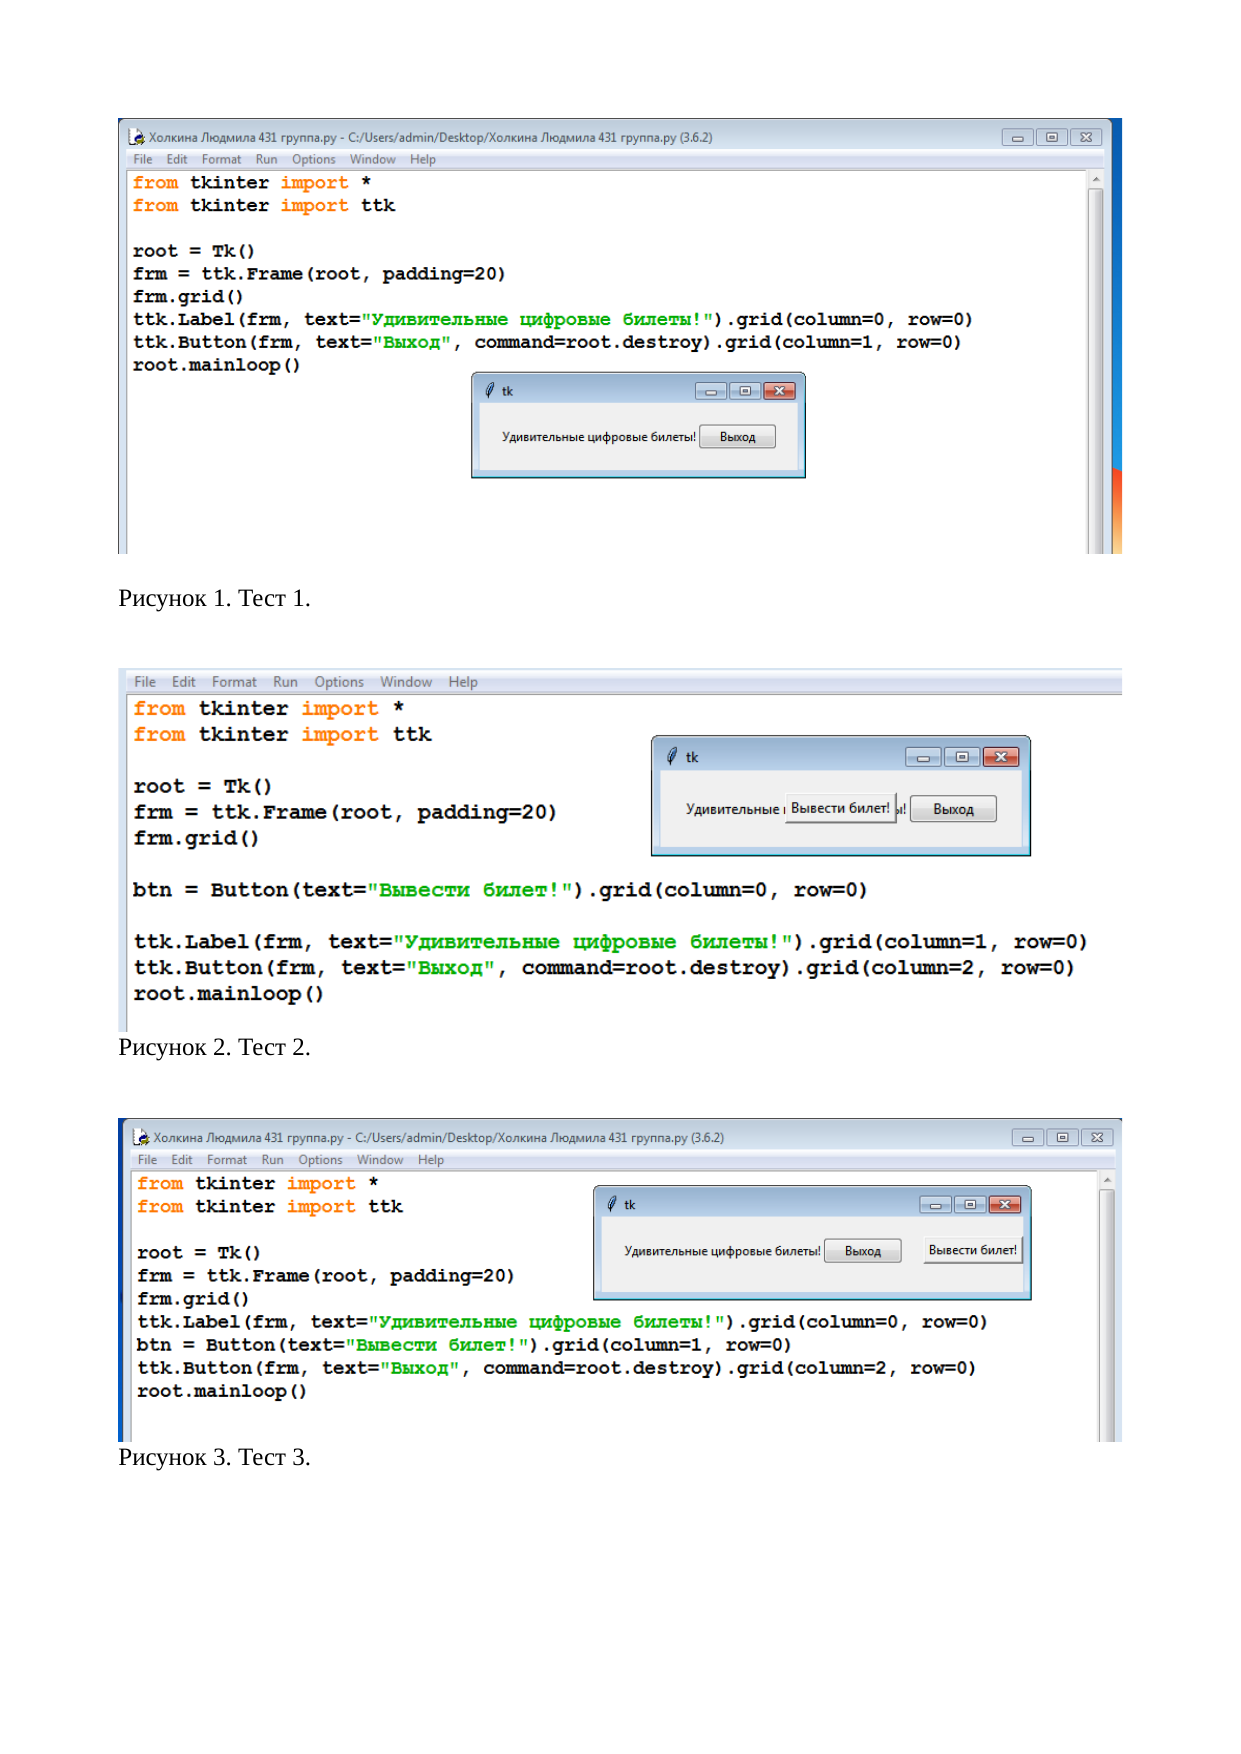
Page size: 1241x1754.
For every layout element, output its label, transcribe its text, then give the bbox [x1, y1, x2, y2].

text Рисунок 2. Тест 2. [118, 1032, 1122, 1061]
picture [118, 668, 1123, 1032]
picture [118, 118, 1123, 554]
text Рисунок 3. Тест 3. [118, 1442, 1122, 1471]
text Рисунок 1. Тест 1. [118, 583, 1122, 611]
picture [118, 1118, 1123, 1442]
